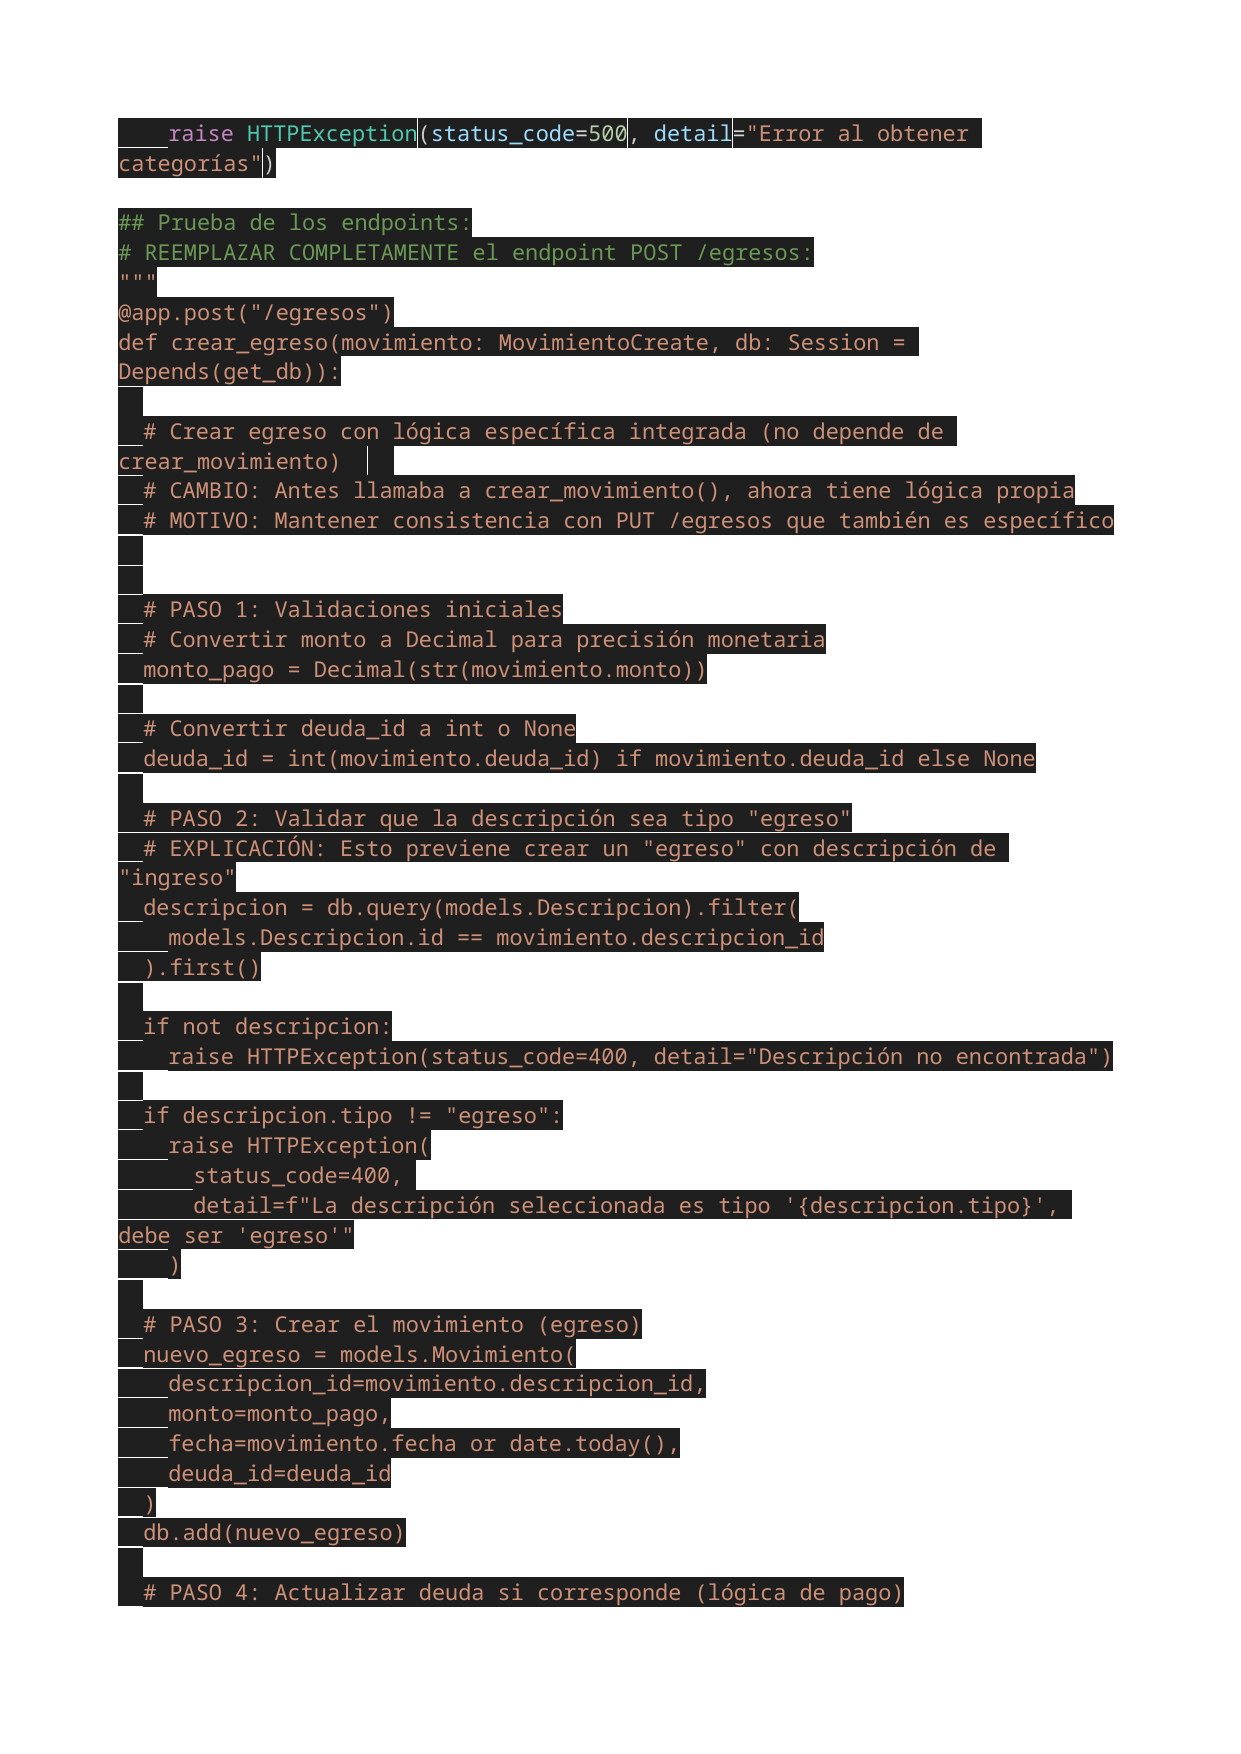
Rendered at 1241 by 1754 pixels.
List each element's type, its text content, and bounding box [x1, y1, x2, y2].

text monto_pago = Decimal(str(movimiento.monto)) [118, 654, 1122, 684]
text ).first() [118, 952, 1122, 981]
text ) [118, 1249, 1122, 1279]
text ## Prueba de los endpoints: [118, 207, 1122, 237]
text ) [118, 1488, 1122, 1517]
text # Convertir deuda_id a int o None [118, 713, 1122, 743]
text status_code=400, [118, 1160, 1122, 1190]
text # REEMPLAZAR COMPLETAMENTE el endpoint POST /egresos: [118, 237, 1122, 267]
text deuda_id=deuda_id [118, 1458, 1122, 1488]
text if descripcion.tipo != "egreso": [118, 1100, 1122, 1130]
text monto=monto_pago, [118, 1398, 1122, 1428]
text """ [118, 267, 1122, 297]
text deuda_id = int(movimiento.deuda_id) if movimiento.deuda_id else None [118, 743, 1122, 773]
text @app.post("/egresos") [118, 297, 1122, 327]
text detail=f"La descripción seleccionada es tipo '{descripcion.tipo}', debe ser 'egreso'" [118, 1190, 1122, 1249]
text raise HTTPException( [118, 1130, 1122, 1160]
text descripcion = db.query(models.Descripcion).filter( [118, 892, 1122, 922]
text # Convertir monto a Decimal para precisión monetaria [118, 624, 1122, 654]
text descripcion_id=movimiento.descripcion_id, [118, 1368, 1122, 1398]
text raise HTTPException(status_code=400, detail="Descripción no encontrada") [118, 1041, 1122, 1071]
text nuevo_egreso = models.Movimiento( [118, 1339, 1122, 1368]
text # CAMBIO: Antes llamaba a crear_movimiento(), ahora tiene lógica propia [118, 475, 1122, 505]
text db.add(nuevo_egreso) [118, 1517, 1122, 1547]
text # Crear egreso con lógica específica integrada (no depende de crear_movimiento) [118, 416, 1122, 475]
text fecha=movimiento.fecha or date.today(), [118, 1428, 1122, 1458]
text # MOTIVO: Mantener consistencia con PUT /egresos que también es específico [118, 505, 1122, 535]
text # PASO 1: Validaciones iniciales [118, 594, 1122, 624]
text # PASO 3: Crear el movimiento (egreso) [118, 1309, 1122, 1339]
text raise HTTPException(status_code=500, detail="Error al obtener categorías") [118, 118, 1122, 178]
text # PASO 2: Validar que la descripción sea tipo "egreso" [118, 803, 1122, 832]
text if not descripcion: [118, 1011, 1122, 1041]
text def crear_egreso(movimiento: MovimientoCreate, db: Session = Depends(get_db)): [118, 327, 1122, 386]
text # PASO 4: Actualizar deuda si corresponde (lógica de pago) [118, 1577, 1122, 1607]
text models.Descripcion.id == movimiento.descripcion_id [118, 922, 1122, 952]
text # EXPLICACIÓN: Esto previene crear un "egreso" con descripción de "ingreso" [118, 832, 1122, 892]
